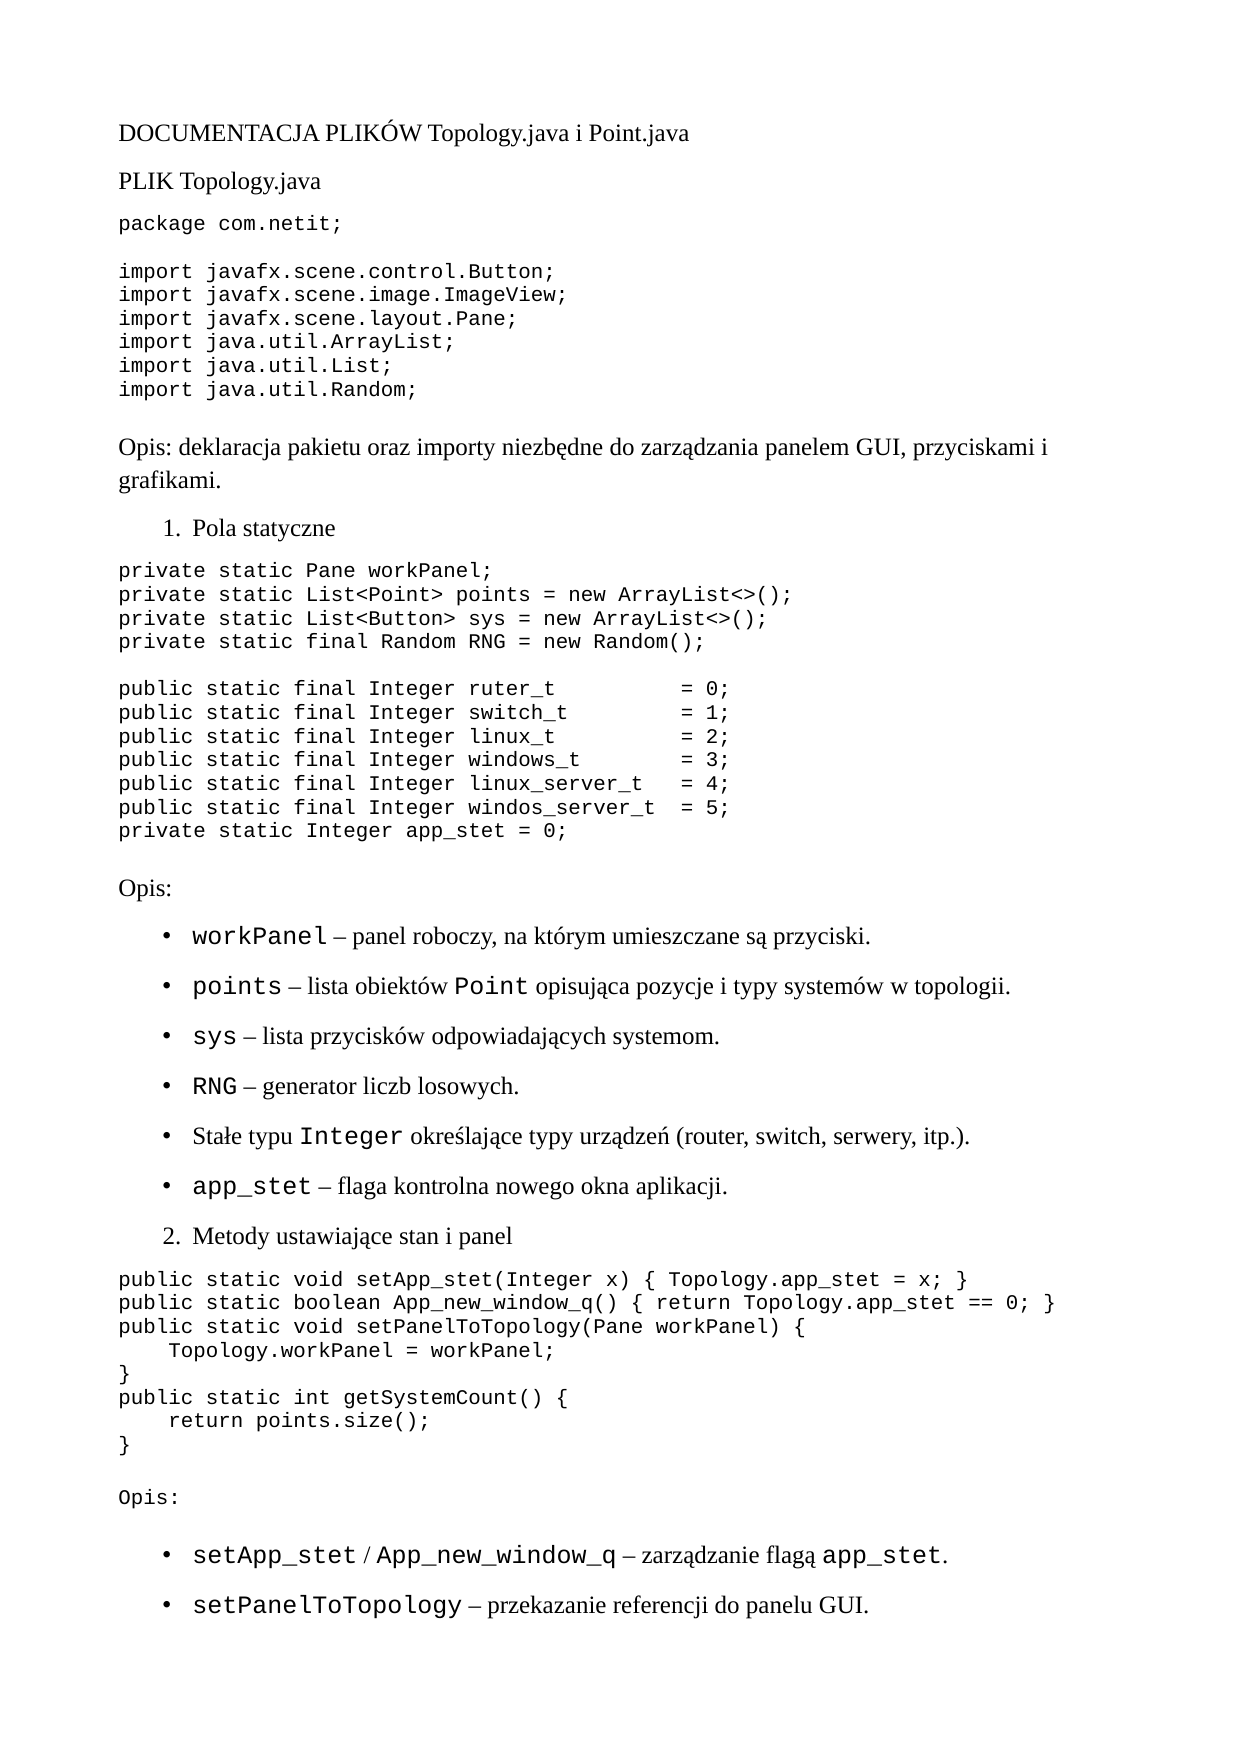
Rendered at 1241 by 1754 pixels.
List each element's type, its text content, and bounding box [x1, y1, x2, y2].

list Metody ustawiające stan i panel [162, 1221, 1122, 1250]
list setApp_stet / App_new_window_q – zarządzanie flagą app_stet. [162, 1540, 1122, 1571]
list app_stet – flaga kontrolna nowego okna aplikacji. [162, 1171, 1122, 1202]
text return points.size(); [118, 1411, 1122, 1434]
text public static void setPanelToTopology(Pane workPanel) { [118, 1316, 1122, 1339]
text Opis: deklaracja pakietu oraz importy niezbędne do zarządzania panelem GUI, przyciskami i grafikami. [118, 432, 1122, 494]
list Pola statyczne [162, 513, 1122, 541]
text private static final Random RNG = new Random(); [118, 631, 1122, 655]
list workPanel – panel roboczy, na którym umieszczane są przyciski. [162, 921, 1122, 952]
text import java.util.Random; [118, 379, 1122, 402]
text public static final Integer windows_t = 3; [118, 749, 1122, 773]
text Opis: [118, 873, 1122, 902]
text } [118, 1434, 1122, 1458]
text public static final Integer linux_server_t = 4; [118, 773, 1122, 797]
text private static Pane workPanel; [118, 560, 1122, 584]
text Topology.workPanel = workPanel; [118, 1339, 1122, 1363]
text PLIK Topology.java [118, 166, 1122, 194]
text public static void setApp_stet(Integer x) { Topology.app_stet = x; } [118, 1269, 1122, 1292]
text public static final Integer ruter_t = 0; [118, 678, 1122, 702]
text private static List<Point> points = new ArrayList<>(); [118, 584, 1122, 607]
text import javafx.scene.image.ImageView; [118, 284, 1122, 308]
text Opis: [118, 1487, 1122, 1511]
text public static final Integer linux_t = 2; [118, 726, 1122, 749]
text public static boolean App_new_window_q() { return Topology.app_stet == 0; } [118, 1292, 1122, 1316]
list points – lista obiektów Point opisująca pozycje i typy systemów w topologii. [162, 971, 1122, 1002]
list sys – lista przycisków odpowiadających systemom. [162, 1021, 1122, 1052]
text DOCUMENTACJA PLIKÓW Topology.java i Point.java [118, 118, 1122, 147]
text public static int getSystemCount() { [118, 1387, 1122, 1411]
text import javafx.scene.layout.Pane; [118, 308, 1122, 332]
list Stałe typu Integer określające typy urządzeń (router, switch, serwery, itp.). [162, 1121, 1122, 1152]
list RNG – generator liczb losowych. [162, 1071, 1122, 1102]
text package com.netit; [118, 213, 1122, 237]
list setPanelToTopology – przekazanie referencji do panelu GUI. [162, 1590, 1122, 1621]
text private static Integer app_stet = 0; [118, 820, 1122, 844]
text private static List<Button> sys = new ArrayList<>(); [118, 607, 1122, 631]
text public static final Integer windos_server_t = 5; [118, 797, 1122, 820]
text public static final Integer switch_t = 1; [118, 702, 1122, 726]
text import javafx.scene.control.Button; [118, 261, 1122, 284]
text } [118, 1363, 1122, 1387]
text import java.util.ArrayList; [118, 332, 1122, 355]
text import java.util.List; [118, 355, 1122, 379]
